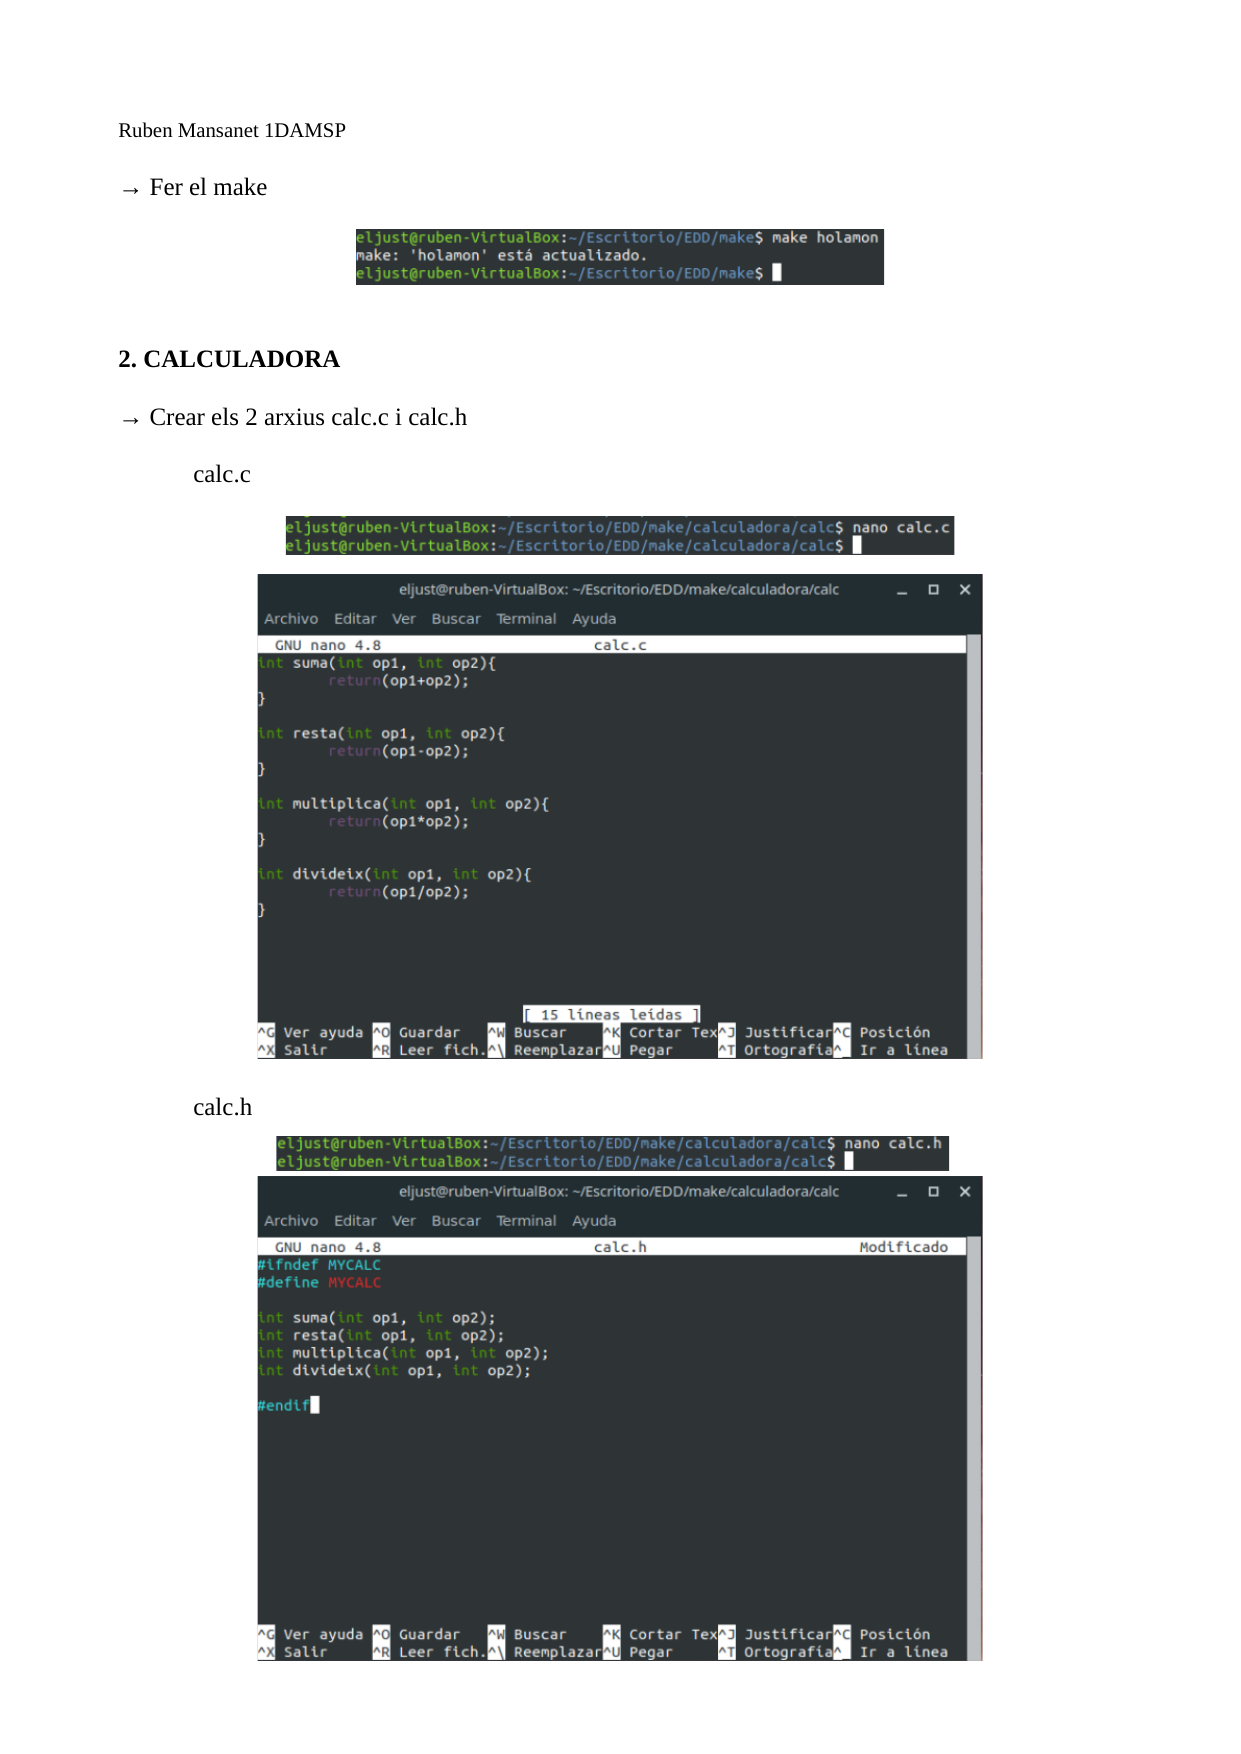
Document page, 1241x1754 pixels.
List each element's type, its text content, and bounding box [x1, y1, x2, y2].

text 2. CALCULADORA [118, 344, 1122, 373]
text calc.h [118, 1092, 1122, 1120]
picture [257, 574, 983, 1059]
text → Crear els 2 arxius calc.c i calc.h [118, 402, 1122, 430]
picture [276, 1136, 950, 1171]
text calc.c [118, 459, 1122, 488]
picture [285, 516, 955, 555]
text → Fer el make [118, 172, 1122, 200]
picture [257, 1176, 983, 1661]
picture [356, 229, 885, 285]
